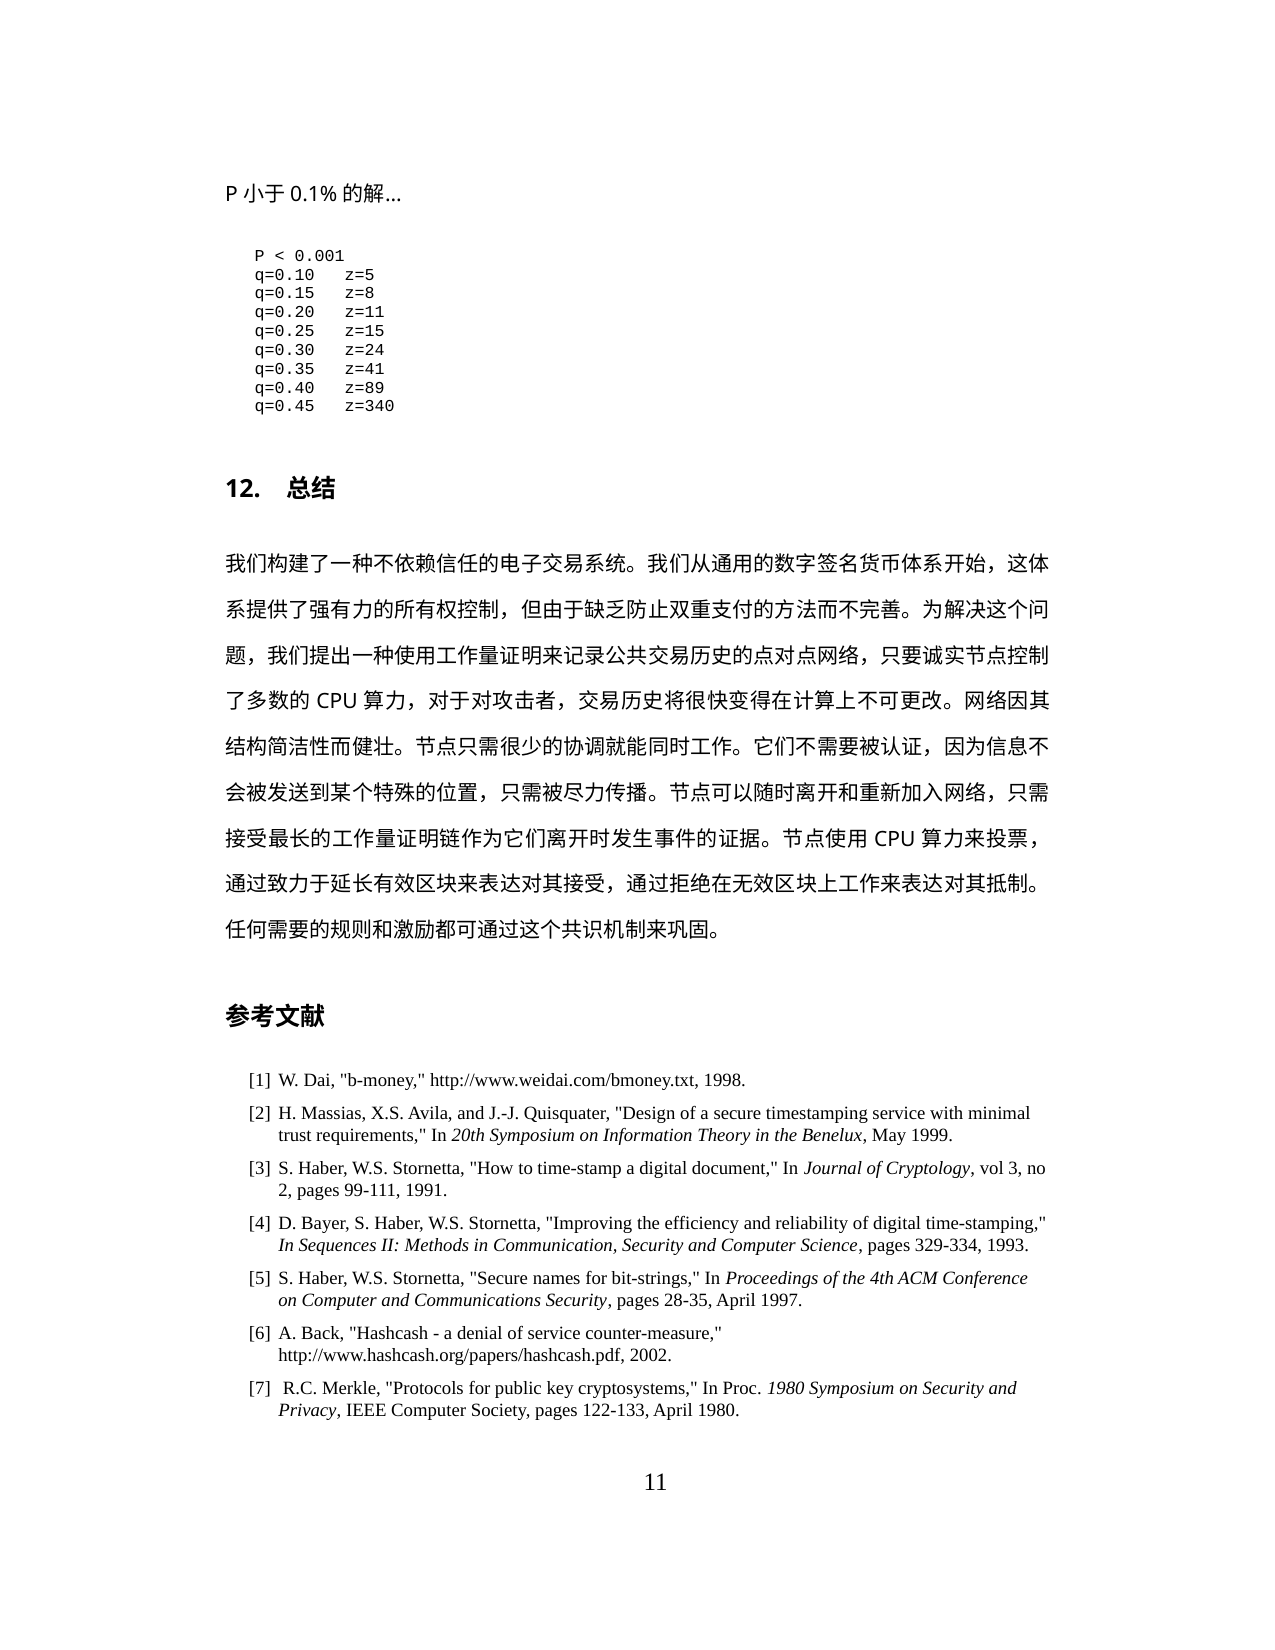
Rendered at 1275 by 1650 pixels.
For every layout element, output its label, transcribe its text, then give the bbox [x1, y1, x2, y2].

subtitle 参考文献 [225, 996, 1050, 1032]
text P 小于 0.1% 的解... [225, 177, 1050, 208]
list R.C. Merkle, "Protocols for public key cryptosystems," In Proc. 1980 Symposium on Security and Privacy, IEEE Computer Society, pages 122-133, April 1980. [249, 1377, 1050, 1420]
text 我们构建了一种不依赖信任的电子交易系统。我们从通用的数字签名货币体系开始，这体系提供了强有力的所有权控制，但由于缺乏防止双重支付的方法而不完善。为解决这个问题，我们提出一种使用工作量证明来记录公共交易历史的点对点网络，只要诚实节点控制了多数的 CPU 算力，对于对攻击者，交易历史将很快变得在计算上不可更改。网络因其结构简洁性而健壮。节点只需很少的协调就能同时工作。它们不需要被认证，因为信息不会被发送到某个特殊的位置，只需被尽力传播。节点可以随时离开和重新加入网络，只需接受最长的工作量证明链作为它们离开时发生事件的证据。节点使用 CPU 算力来投票，通过致力于延长有效区块来表达对其接受，通过拒绝在无效区块上工作来表达对其抵制。任何需要的规则和激励都可通过这个共识机制来巩固。 [225, 547, 1050, 944]
list S. Haber, W.S. Stornetta, "How to time-stamp a digital document," In Journal of Cryptology, vol 3, no 2, pages 99-111, 1991. [249, 1157, 1050, 1200]
list W. Dai, "b-money," http://www.weidai.com/bmoney.txt, 1998. [249, 1069, 1050, 1090]
list D. Bayer, S. Haber, W.S. Stornetta, "Improving the efficiency and reliability of digital time-stamping," In Sequences II: Methods in Communication, Security and Computer Science, pages 329-334, 1993. [249, 1212, 1050, 1255]
subtitle 12. 总结 [225, 468, 1050, 504]
list H. Massias, X.S. Avila, and J.-J. Quisquater, "Design of a secure timestamping service with minimal trust requirements," In 20th Symposium on Information Theory in the Benelux, May 1999. [249, 1102, 1050, 1145]
list S. Haber, W.S. Stornetta, "Secure names for bit-strings," In Proceedings of the 4th ACM Conference on Computer and Communications Security, pages 28-35, April 1997. [249, 1267, 1050, 1310]
list A. Back, "Hashcash - a denial of service counter-measure," http://www.hashcash.org/papers/hashcash.pdf, 2002. [249, 1322, 1050, 1365]
